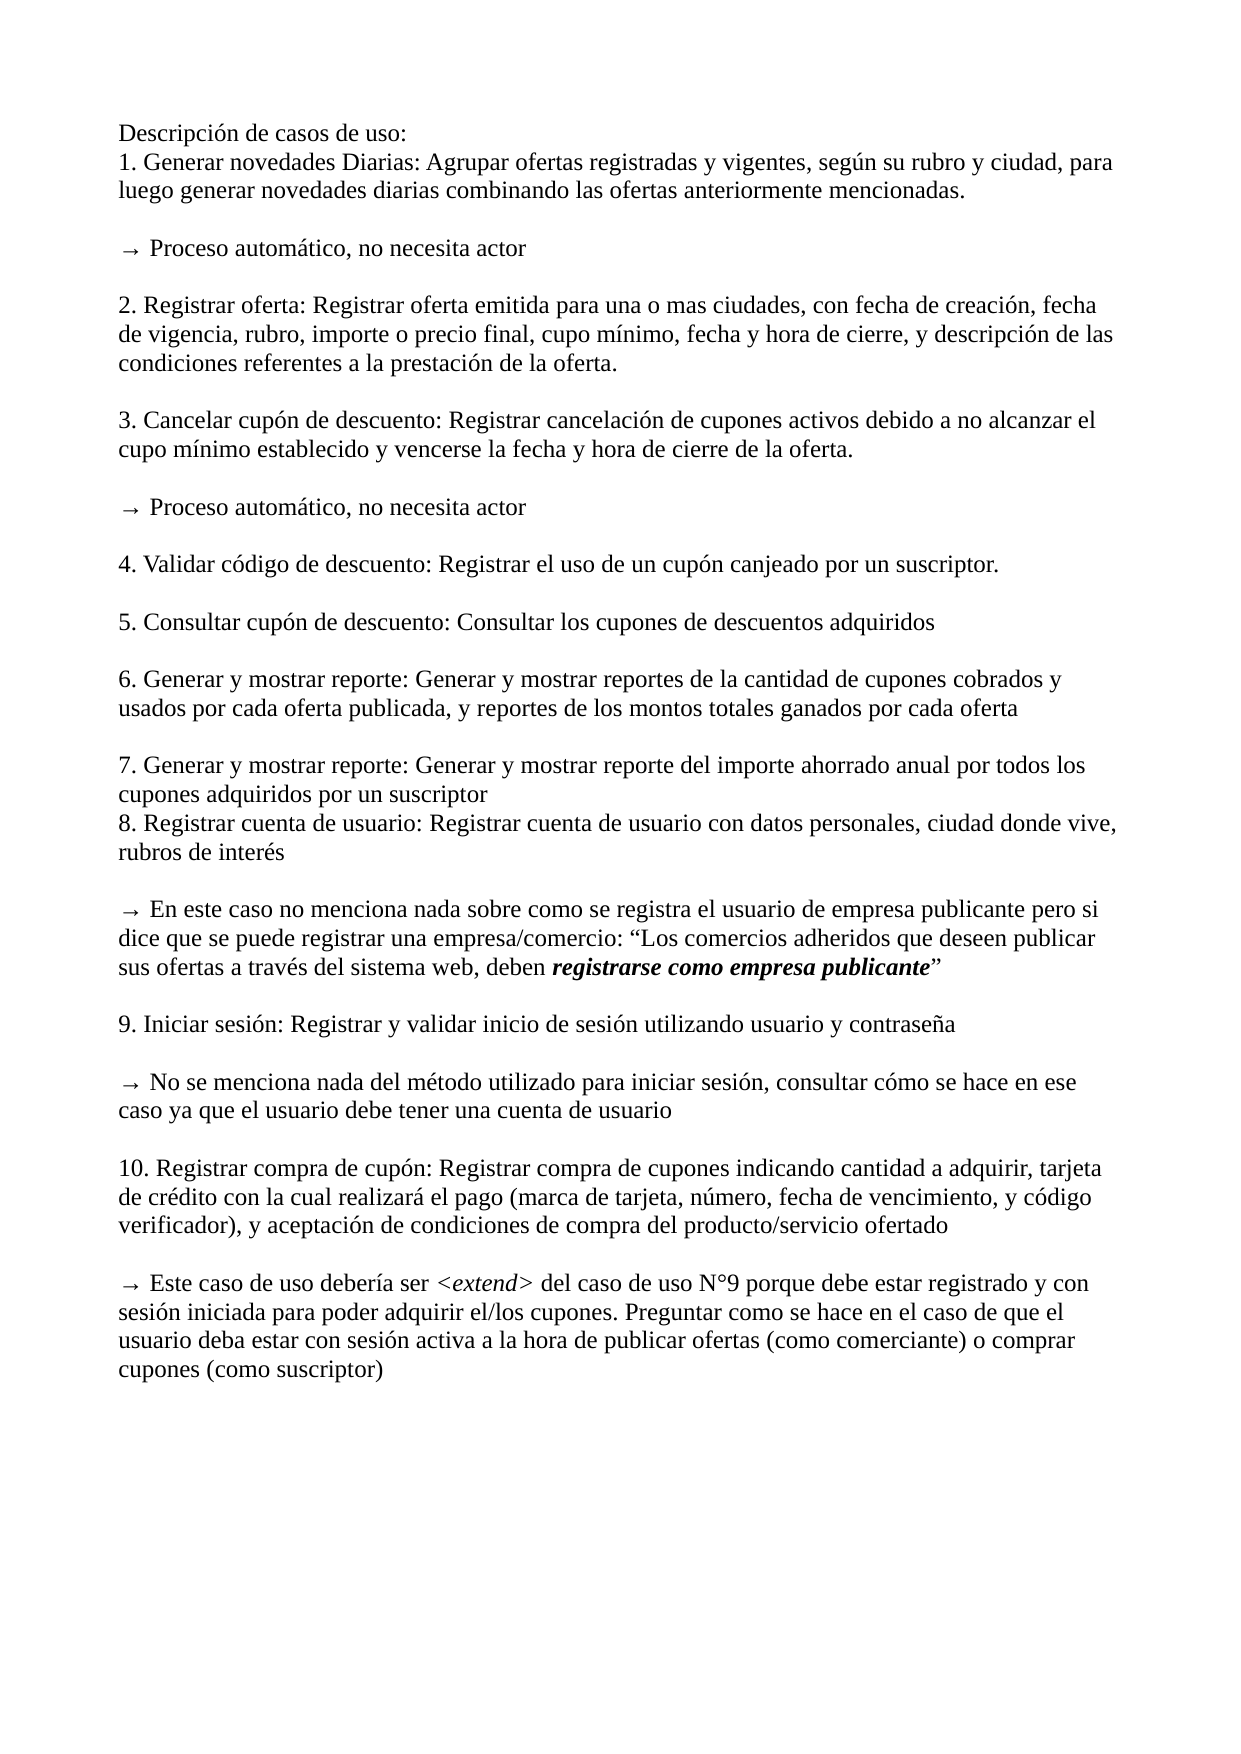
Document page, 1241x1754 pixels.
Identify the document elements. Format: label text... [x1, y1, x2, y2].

text 1. Generar novedades Diarias: Agrupar ofertas registradas y vigentes, según su rubro y ciudad, para luego generar novedades diarias combinando las ofertas anteriormente mencionadas. [118, 147, 1122, 204]
text 7. Generar y mostrar reporte: Generar y mostrar reporte del importe ahorrado anual por todos los cupones adquiridos por un suscriptor [118, 751, 1122, 808]
text → Este caso de uso debería ser <extend> del caso de uso N°9 porque debe estar registrado y con sesión iniciada para poder adquirir el/los cupones. Preguntar como se hace en el caso de que el usuario deba estar con sesión activa a la hora de publicar ofertas (como comerciante) o comprar cupones (como suscriptor) [118, 1268, 1122, 1383]
text 4. Validar código de descuento: Registrar el uso de un cupón canjeado por un suscriptor. [118, 549, 1122, 578]
text → Proceso automático, no necesita actor [118, 492, 1122, 521]
text → En este caso no menciona nada sobre como se registra el usuario de empresa publicante pero si dice que se puede registrar una empresa/comercio: “Los comercios adheridos que deseen publicar sus ofertas a través del sistema web, deben registrarse como empresa publicante” [118, 894, 1122, 981]
text 9. Iniciar sesión: Registrar y validar inicio de sesión utilizando usuario y contraseña [118, 1009, 1122, 1038]
text 8. Registrar cuenta de usuario: Registrar cuenta de usuario con datos personales, ciudad donde vive, rubros de interés [118, 808, 1122, 866]
text 3. Cancelar cupón de descuento: Registrar cancelación de cupones activos debido a no alcanzar el cupo mínimo establecido y vencerse la fecha y hora de cierre de la oferta. [118, 406, 1122, 463]
text Descripción de casos de uso: [118, 118, 1122, 147]
text → No se menciona nada del método utilizado para iniciar sesión, consultar cómo se hace en ese caso ya que el usuario debe tener una cuenta de usuario [118, 1067, 1122, 1124]
text 10. Registrar compra de cupón: Registrar compra de cupones indicando cantidad a adquirir, tarjeta de crédito con la cual realizará el pago (marca de tarjeta, número, fecha de vencimiento, y código verificador), y aceptación de condiciones de compra del producto/servicio ofertado [118, 1153, 1122, 1239]
text 6. Generar y mostrar reporte: Generar y mostrar reportes de la cantidad de cupones cobrados y usados por cada oferta publicada, y reportes de los montos totales ganados por cada oferta [118, 664, 1122, 722]
text 2. Registrar oferta: Registrar oferta emitida para una o mas ciudades, con fecha de creación, fecha de vigencia, rubro, importe o precio final, cupo mínimo, fecha y hora de cierre, y descripción de las condiciones referentes a la prestación de la oferta. [118, 291, 1122, 377]
text 5. Consultar cupón de descuento: Consultar los cupones de descuentos adquiridos [118, 607, 1122, 636]
text → Proceso automático, no necesita actor [118, 233, 1122, 262]
